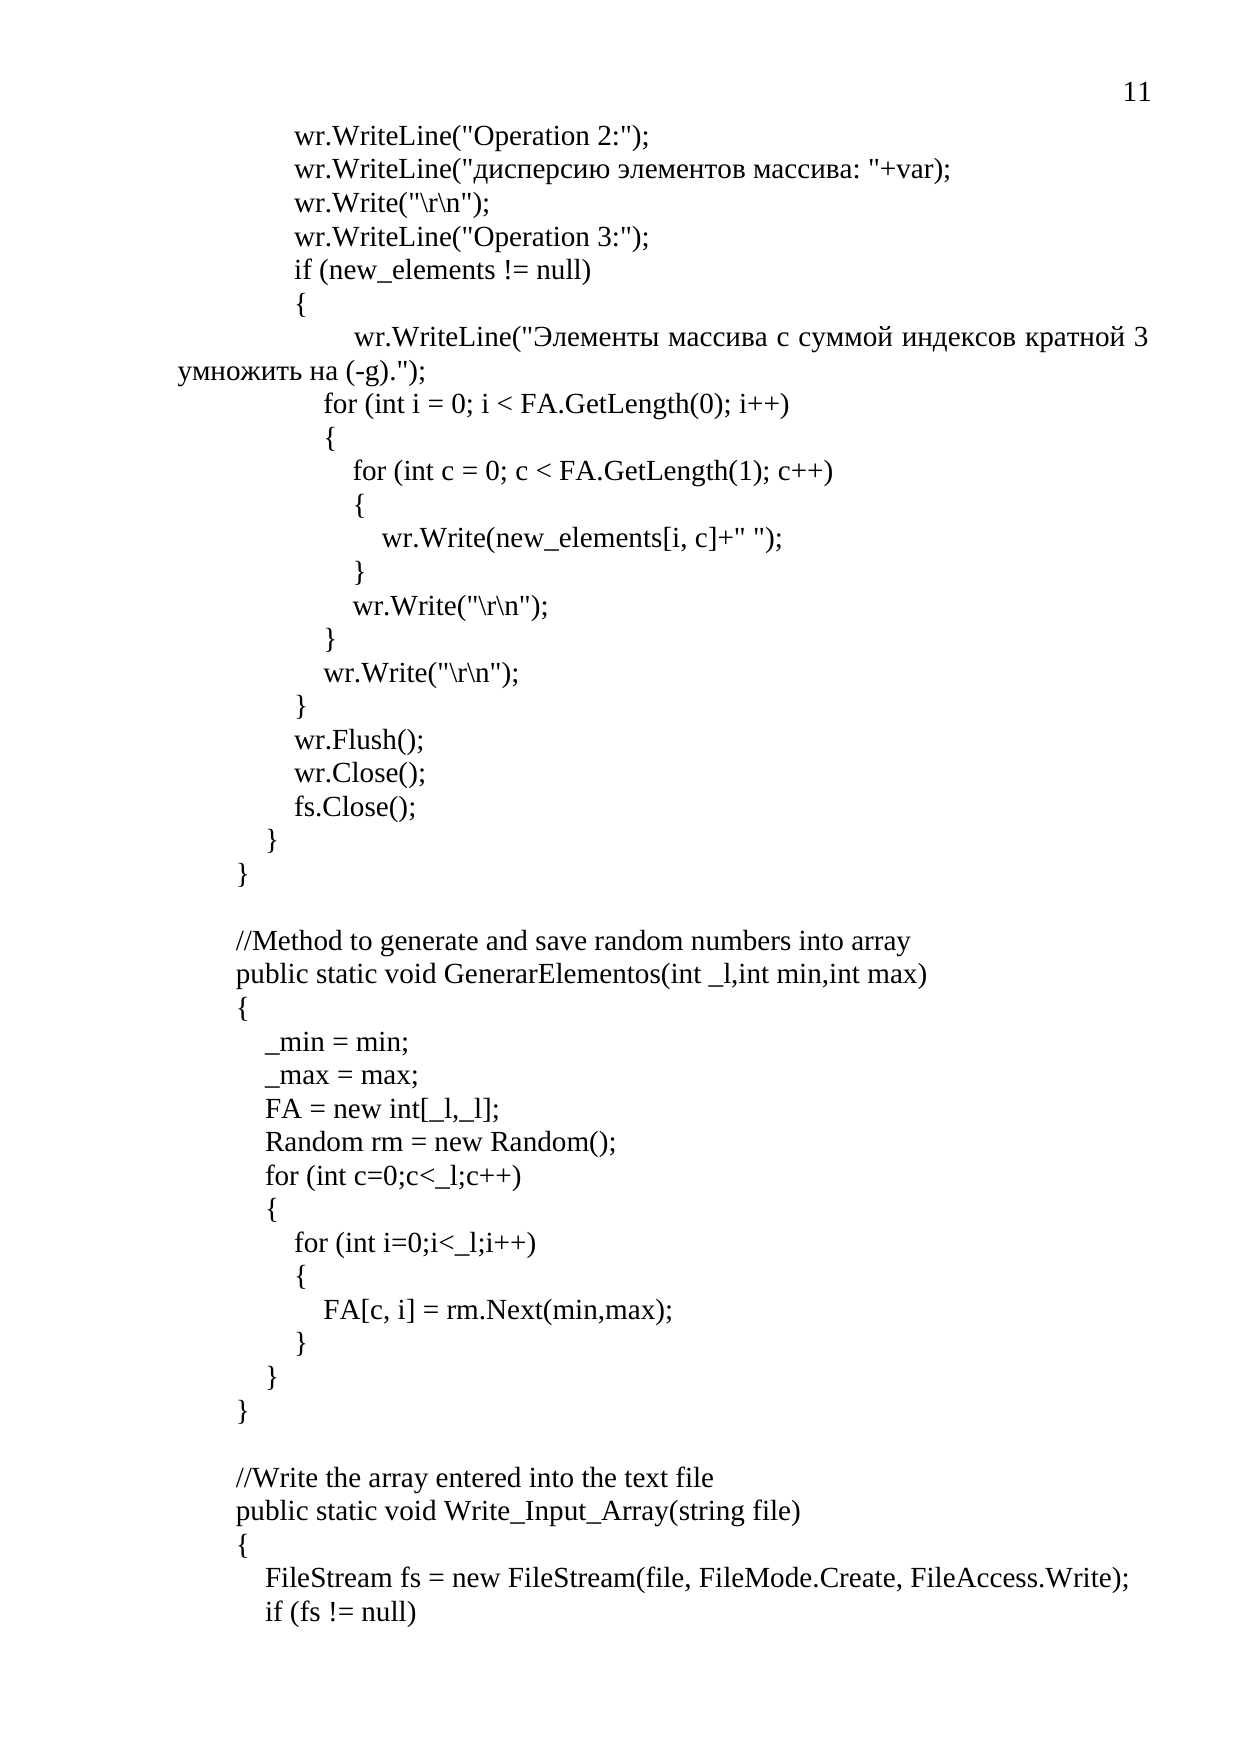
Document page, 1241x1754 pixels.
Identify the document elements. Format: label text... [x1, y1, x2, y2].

text wr.Flush(); [177, 722, 1152, 755]
text _max = max; [177, 1057, 1152, 1091]
text public static void GenerarElementos(int _l,int min,int max) [177, 957, 1152, 990]
text wr.Write("\r\n"); [177, 588, 1152, 621]
text if (fs != null) [177, 1594, 1152, 1627]
text wr.Write("\r\n"); [177, 185, 1152, 219]
text for (int i=0;i<_l;i++) [177, 1225, 1152, 1258]
text fs.Close(); [177, 789, 1152, 822]
text for (int i = 0; i < FA.GetLength(0); i++) [177, 386, 1152, 420]
text _min = min; [177, 1024, 1152, 1057]
text wr.WriteLine("дисперсию элементов массива: "+var); [177, 152, 1152, 185]
text for (int c = 0; c < FA.GetLength(1); c++) [177, 453, 1152, 487]
text FA[c, i] = rm.Next(min,max); [177, 1292, 1152, 1326]
text wr.Close(); [177, 755, 1152, 789]
text //Write the array entered into the text file [177, 1460, 1152, 1493]
text { [177, 990, 1152, 1024]
text public static void Write_Input_Array(string file) [177, 1493, 1152, 1527]
text { [177, 1527, 1152, 1560]
text { [177, 487, 1152, 521]
text if (new_elements != null) [177, 252, 1152, 286]
text wr.Write("\r\n"); [177, 655, 1152, 688]
text { [177, 420, 1152, 453]
text } [177, 554, 1152, 588]
text //Method to generate and save random numbers into array [177, 923, 1152, 957]
text FA = new int[_l,_l]; [177, 1091, 1152, 1124]
text } [177, 822, 1152, 856]
text FileStream fs = new FileStream(file, FileMode.Create, FileAccess.Write); [177, 1560, 1152, 1594]
text } [177, 621, 1152, 655]
text } [177, 1359, 1152, 1393]
text wr.WriteLine("Элементы массива с суммой индексов кратной 3 умножить на (-g)."); [177, 319, 1152, 386]
text { [177, 1258, 1152, 1292]
text { [177, 286, 1152, 319]
text } [177, 688, 1152, 722]
text Random rm = new Random(); [177, 1124, 1152, 1158]
text wr.WriteLine("Operation 3:"); [177, 219, 1152, 252]
text } [177, 1326, 1152, 1359]
text { [177, 1191, 1152, 1225]
text } [177, 1393, 1152, 1426]
text for (int c=0;c<_l;c++) [177, 1158, 1152, 1191]
text wr.WriteLine("Operation 2:"); [177, 118, 1152, 152]
text } [177, 856, 1152, 889]
text wr.Write(new_elements[i, c]+" "); [177, 521, 1152, 554]
